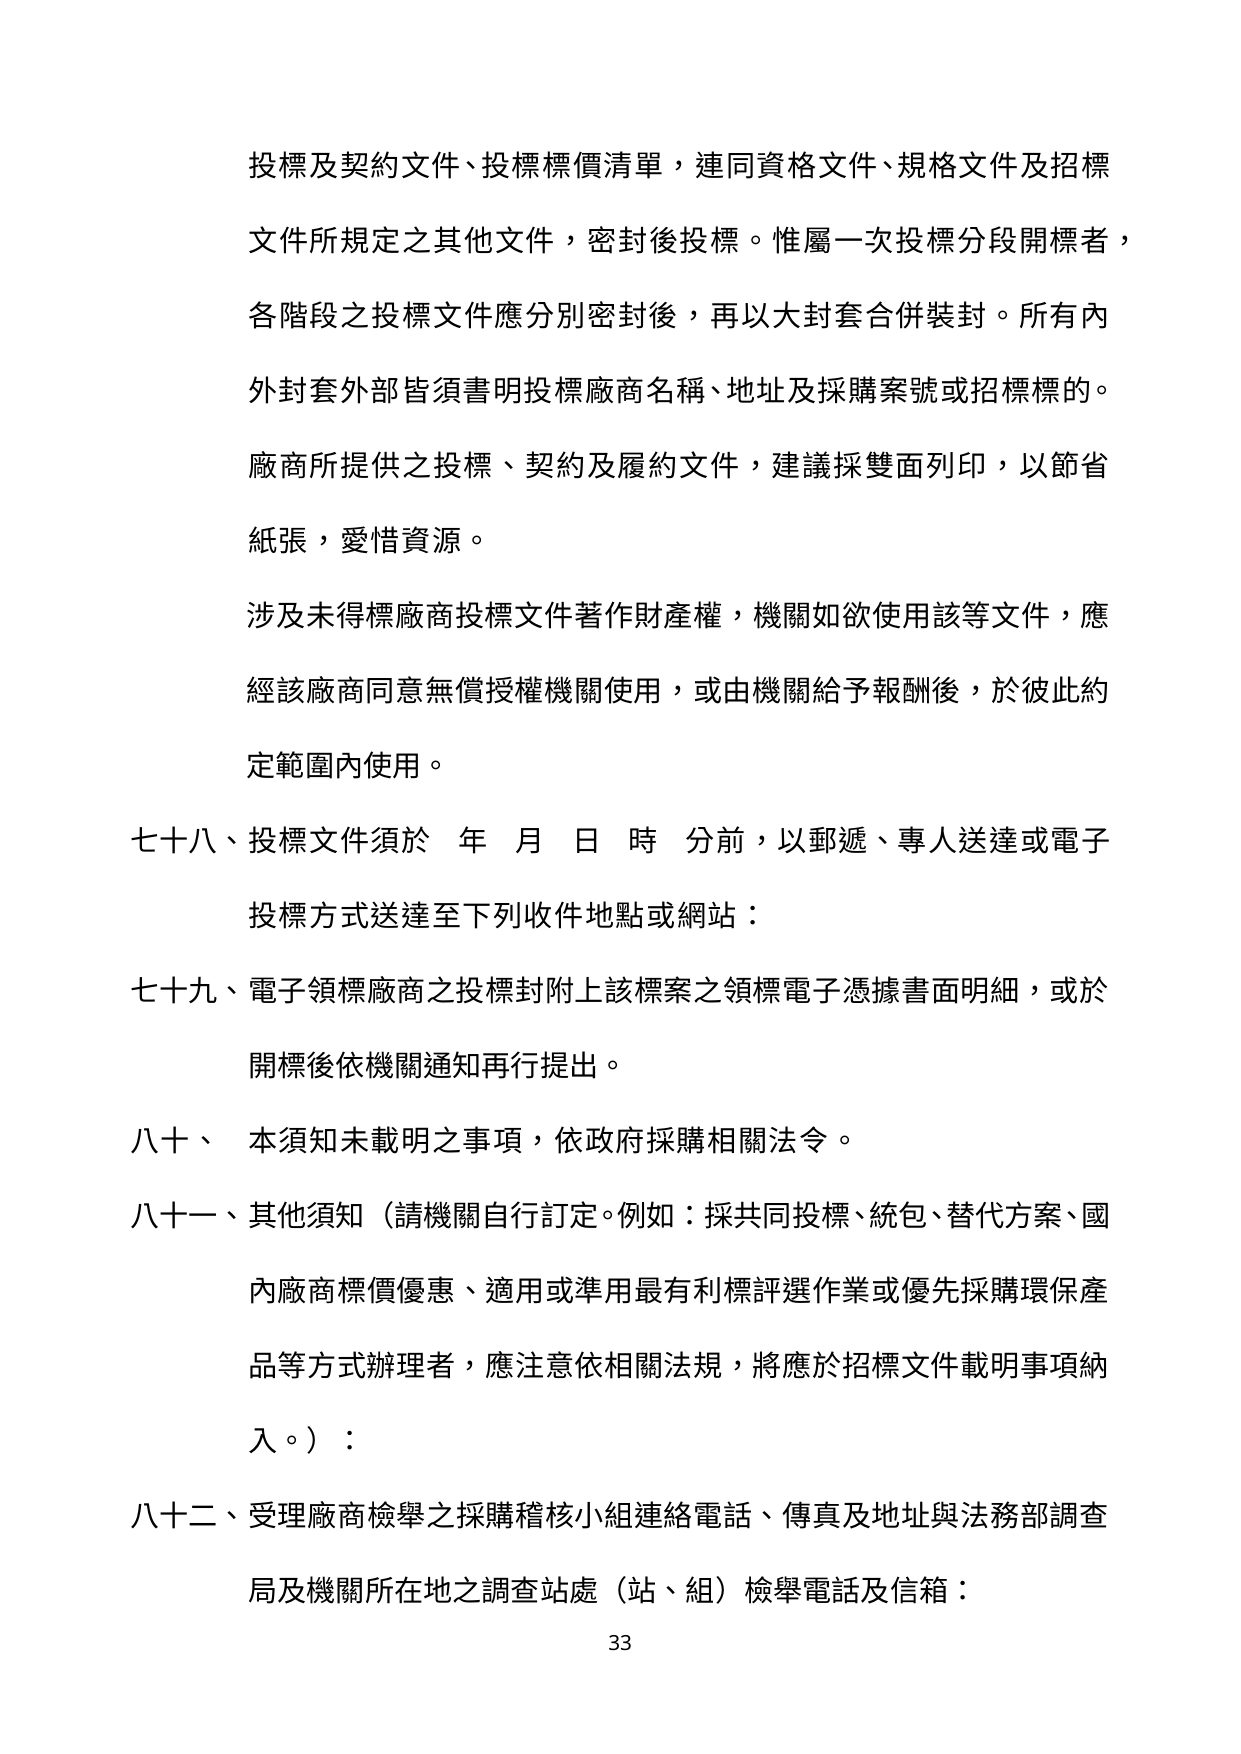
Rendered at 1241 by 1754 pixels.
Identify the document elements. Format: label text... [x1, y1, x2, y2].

list 投標廠商應依規定填妥（不得使用鉛筆）本招標文件所附招標投標及契約文件、投標標價清單，連同資格文件、規格文件及招標文件所規定之其他文件，密封後投標。惟屬一次投標分段開標者，各階段之投標文件應分別密封後，再以大封套合併裝封。所有內外封套外部皆須書明投標廠商名稱、地址及採購案號或招標標的。廠商所提供之投標、契約及履約文件，建議採雙面列印，以節省紙張，愛惜資源。 [130, 126, 1110, 576]
list 其他須知（請機關自行訂定。例如：採共同投標、統包、替代方案、國內廠商標價優惠、適用或準用最有利標評選作業或優先採購環保產品等方式辦理者，應注意依相關法規，將應於招標文件載明事項納入。）： [130, 1176, 1110, 1476]
list 投標文件須於 年 月 日 時 分前，以郵遞、專人送達或電子投標方式送達至下列收件地點或網站： [130, 801, 1110, 951]
list 受理廠商檢舉之採購稽核小組連絡電話、傳真及地址與法務部調查局及機關所在地之調查站處（站、組）檢舉電話及信箱： [130, 1476, 1110, 1626]
list 本須知未載明之事項，依政府採購相關法令。 [130, 1101, 1110, 1176]
text 涉及未得標廠商投標文件著作財產權，機關如欲使用該等文件，應經該廠商同意無償授權機關使用，或由機關給予報酬後，於彼此約定範圍內使用。 [246, 576, 1110, 801]
list 電子領標廠商之投標封附上該標案之領標電子憑據書面明細，或於開標後依機關通知再行提出。 [130, 951, 1110, 1101]
